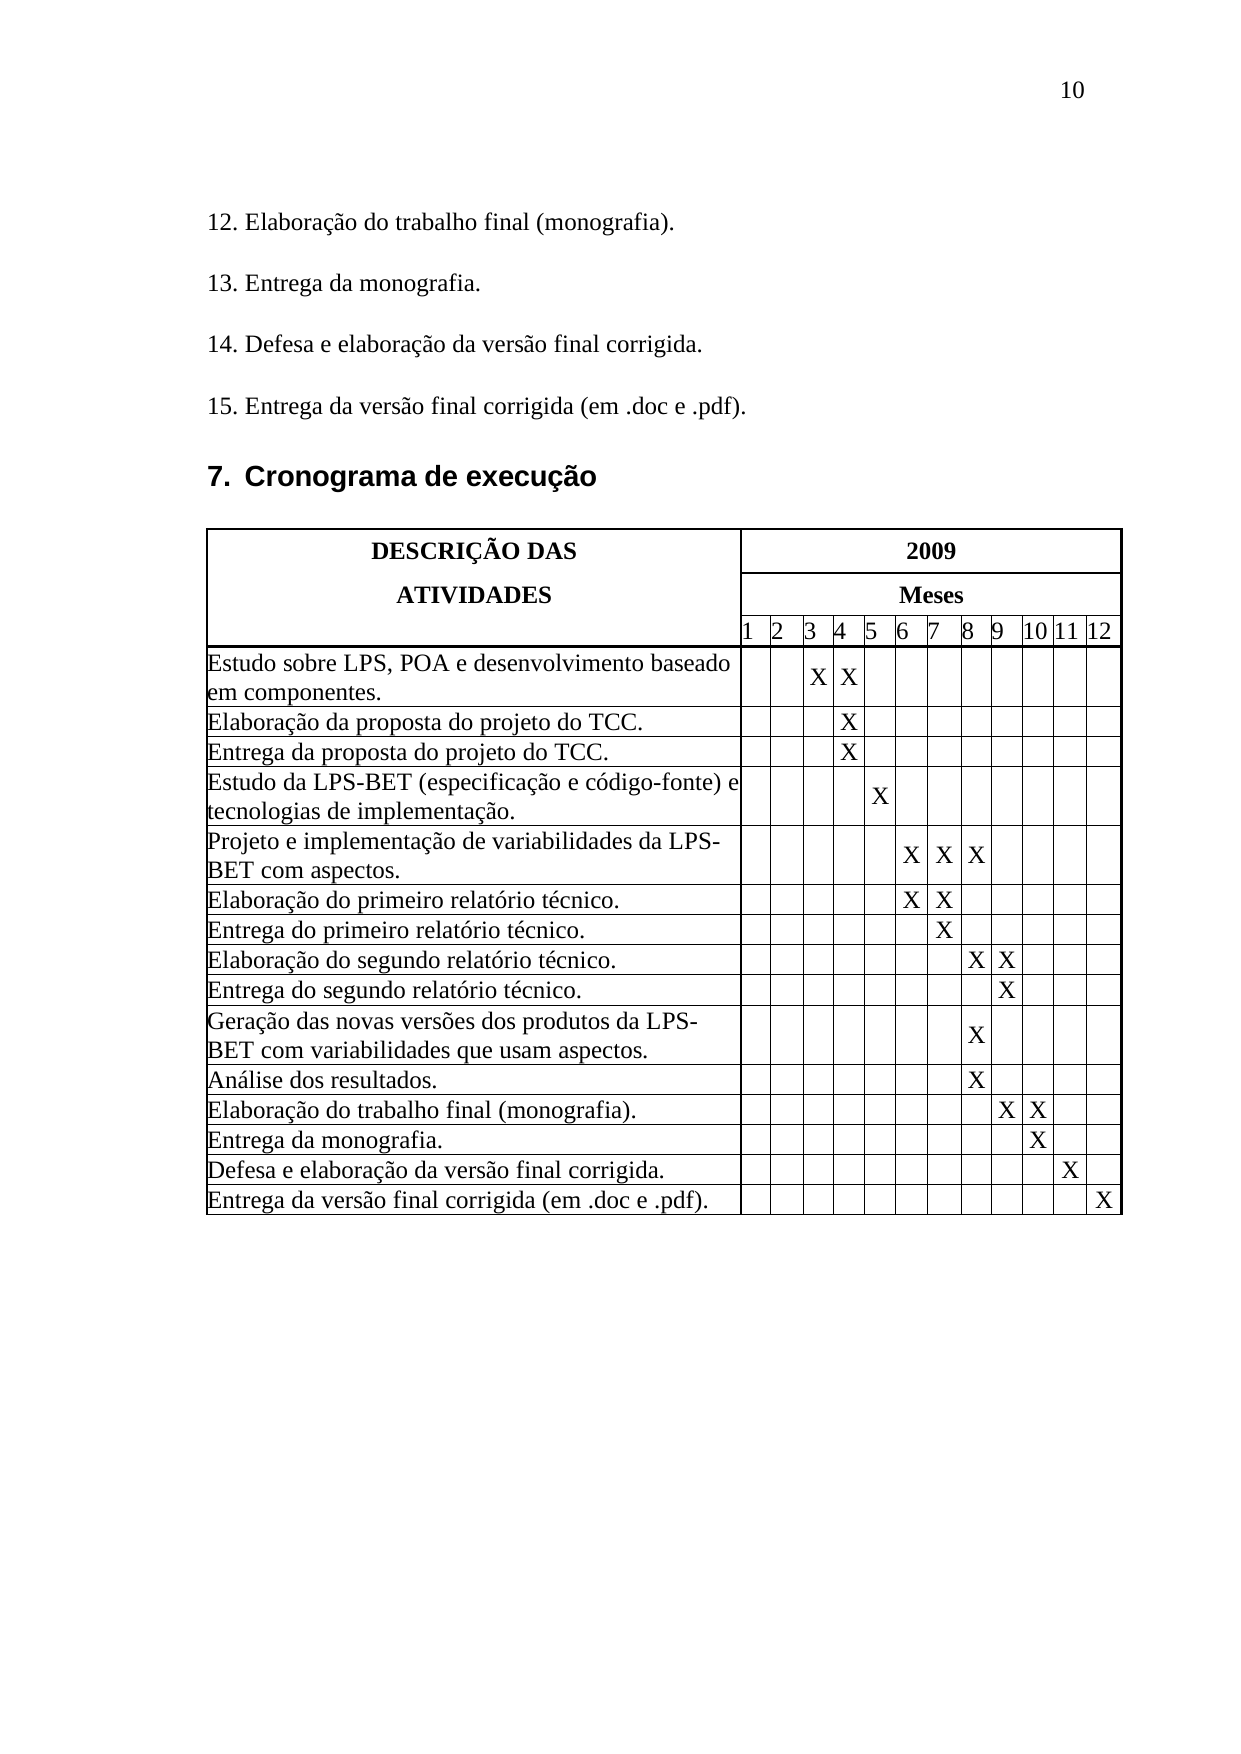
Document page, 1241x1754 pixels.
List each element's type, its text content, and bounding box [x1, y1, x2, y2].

table_cell [742, 915, 770, 944]
table_cell [804, 737, 833, 766]
table_cell [962, 885, 991, 914]
table_cell [1023, 707, 1053, 736]
table_cell Elaboração do primeiro relatório técnico. [208, 885, 740, 914]
table_cell [1054, 975, 1086, 1004]
table_cell X [928, 915, 961, 944]
table_cell [928, 945, 961, 974]
table_cell [962, 975, 991, 1004]
table_cell [804, 1185, 833, 1214]
table_cell [896, 1185, 927, 1214]
table_cell [804, 707, 833, 736]
table_cell [1054, 1006, 1086, 1064]
table_cell [771, 945, 803, 974]
table_cell [928, 1125, 961, 1154]
subtitle Cronograma de execução [207, 459, 1122, 493]
table_cell [896, 1006, 927, 1064]
table_cell X [804, 648, 833, 706]
table_cell X [962, 1006, 991, 1064]
table_cell 7 [928, 616, 961, 645]
table_cell ATIVIDADES [208, 572, 740, 615]
table_cell [1054, 1125, 1086, 1154]
table_cell [834, 826, 864, 884]
table_cell [962, 1125, 991, 1154]
table_cell Entrega da versão final corrigida (em .doc e .pdf). [208, 1185, 740, 1214]
table_cell [1087, 707, 1120, 736]
table_cell [865, 737, 895, 766]
table_cell [742, 826, 770, 884]
table_cell [1023, 737, 1053, 766]
table_cell [928, 1095, 961, 1124]
table_cell [865, 1065, 895, 1094]
table_cell [742, 885, 770, 914]
table_cell 9 [992, 616, 1022, 645]
table_cell [896, 975, 927, 1004]
table_cell Elaboração da proposta do projeto do TCC. [208, 707, 740, 736]
table_cell [804, 945, 833, 974]
table_cell 3 [804, 616, 833, 645]
text 13. Entrega da monografia. [207, 268, 1122, 297]
table_cell [928, 975, 961, 1004]
table_cell [1054, 1185, 1086, 1214]
table_cell X [962, 945, 991, 974]
table_cell [804, 1065, 833, 1094]
table_cell [962, 915, 991, 944]
table_cell [928, 1185, 961, 1214]
table_cell [1023, 945, 1053, 974]
table_cell [1054, 1065, 1086, 1094]
table_cell [742, 648, 770, 706]
table_cell [1054, 707, 1086, 736]
table_cell [1023, 1185, 1053, 1214]
table_cell [962, 737, 991, 766]
table_cell [1023, 1006, 1053, 1064]
table_cell X [992, 945, 1022, 974]
table_cell [804, 915, 833, 944]
text 14. Defesa e elaboração da versão final corrigida. [207, 329, 1122, 358]
table_cell [896, 767, 927, 825]
table_cell X [896, 885, 927, 914]
table_cell [834, 1065, 864, 1094]
table_cell [771, 1095, 803, 1124]
table_cell [834, 1185, 864, 1214]
table_cell [1023, 648, 1053, 706]
table_cell [834, 1006, 864, 1064]
table_cell [992, 885, 1022, 914]
text 12. Elaboração do trabalho final (monografia). [207, 207, 1122, 236]
table_cell [962, 707, 991, 736]
table_cell [992, 1125, 1022, 1154]
table_cell 2 [771, 616, 803, 645]
table_cell Entrega da proposta do projeto do TCC. [208, 737, 740, 766]
table_cell [1087, 767, 1120, 825]
table_cell 4 [834, 616, 864, 645]
table_cell [865, 826, 895, 884]
table_cell [742, 767, 770, 825]
table_cell [804, 885, 833, 914]
table_cell Entrega do primeiro relatório técnico. [208, 915, 740, 944]
table_cell [1087, 648, 1120, 706]
table_cell [896, 1095, 927, 1124]
table_cell [1054, 648, 1086, 706]
table_cell X [962, 826, 991, 884]
table_cell 1 [742, 616, 770, 645]
table_cell [834, 767, 864, 825]
table_cell [962, 1155, 991, 1184]
table_cell X [962, 1065, 991, 1094]
table_cell [742, 1006, 770, 1064]
table_cell [928, 1065, 961, 1094]
table_cell [804, 767, 833, 825]
table_cell [896, 707, 927, 736]
table_cell [865, 975, 895, 1004]
table_cell X [928, 826, 961, 884]
table_cell [742, 945, 770, 974]
table_cell [962, 767, 991, 825]
table_cell [208, 615, 740, 645]
table_cell Entrega da monografia. [208, 1125, 740, 1154]
table_cell [992, 1155, 1022, 1184]
table_cell Geração das novas versões dos produtos da LPS-BET com variabilidades que usam aspectos. [208, 1006, 740, 1064]
table_cell [804, 1125, 833, 1154]
table_cell [834, 885, 864, 914]
table_cell [1087, 1125, 1120, 1154]
table_cell [896, 1065, 927, 1094]
table_cell [1087, 1065, 1120, 1094]
table_cell [928, 1006, 961, 1064]
table_cell Defesa e elaboração da versão final corrigida. [208, 1155, 740, 1184]
table_cell X [992, 1095, 1022, 1124]
table_cell [896, 945, 927, 974]
table_cell [834, 975, 864, 1004]
table_cell 8 [962, 616, 991, 645]
table_cell X [834, 648, 864, 706]
table_cell [896, 1125, 927, 1154]
table_cell [804, 826, 833, 884]
table_cell [834, 1095, 864, 1124]
table_cell [1087, 915, 1120, 944]
table_cell [1087, 737, 1120, 766]
table_cell [771, 826, 803, 884]
table_cell [1087, 975, 1120, 1004]
table_cell X [928, 885, 961, 914]
table_cell 5 [865, 616, 895, 645]
table_cell 11 [1054, 616, 1086, 645]
table_cell [804, 1006, 833, 1064]
table_cell [962, 1185, 991, 1214]
table_cell X [896, 826, 927, 884]
table_cell [992, 737, 1022, 766]
table_cell [928, 1155, 961, 1184]
table_cell Projeto e implementação de variabilidades da LPS-BET com aspectos. [208, 826, 740, 884]
table_cell [834, 945, 864, 974]
table_cell [771, 915, 803, 944]
table_cell [928, 767, 961, 825]
table_cell [896, 1155, 927, 1184]
table_cell [992, 1185, 1022, 1214]
table_header DESCRIÇÃO DAS [208, 530, 740, 572]
table_cell [771, 975, 803, 1004]
table_cell [1054, 737, 1086, 766]
table_cell [742, 1185, 770, 1214]
table_cell [962, 1095, 991, 1124]
table_cell [865, 945, 895, 974]
table_cell [1087, 885, 1120, 914]
table_cell [865, 915, 895, 944]
table_cell [1087, 826, 1120, 884]
table_cell [1054, 767, 1086, 825]
table_cell [1054, 885, 1086, 914]
table_cell X [992, 975, 1022, 1004]
table_cell Elaboração do segundo relatório técnico. [208, 945, 740, 974]
table_cell [742, 1065, 770, 1094]
table_cell [771, 707, 803, 736]
table_cell [804, 1155, 833, 1184]
table_cell [1023, 767, 1053, 825]
table_cell [1023, 1065, 1053, 1094]
table_cell [865, 707, 895, 736]
table_cell [928, 737, 961, 766]
table_cell [896, 737, 927, 766]
table_cell X [1054, 1155, 1086, 1184]
table_cell [771, 737, 803, 766]
table_cell [865, 1095, 895, 1124]
table_cell [771, 1185, 803, 1214]
table_cell [992, 826, 1022, 884]
table_cell [1023, 1155, 1053, 1184]
table_cell [1023, 975, 1053, 1004]
table_cell X [865, 767, 895, 825]
table_cell [865, 1185, 895, 1214]
table_cell [1054, 915, 1086, 944]
table_cell [804, 975, 833, 1004]
table_cell [771, 1155, 803, 1184]
table_cell [865, 1155, 895, 1184]
table_cell [771, 1065, 803, 1094]
table_cell [771, 1006, 803, 1064]
table_cell [1087, 945, 1120, 974]
table_cell [896, 915, 927, 944]
table_cell X [1023, 1095, 1053, 1124]
table_cell [771, 648, 803, 706]
table_cell [1054, 1095, 1086, 1124]
table_cell [771, 1125, 803, 1154]
table_cell [962, 648, 991, 706]
table_cell X [834, 737, 864, 766]
table_cell [1087, 1155, 1120, 1184]
table_cell X [1023, 1125, 1053, 1154]
table_cell Estudo da LPS-BET (especificação e código-fonte) e tecnologias de implementação. [208, 767, 740, 825]
table_cell [771, 885, 803, 914]
table_cell [1054, 945, 1086, 974]
table_cell 12 [1087, 616, 1120, 645]
table_cell [742, 737, 770, 766]
table_cell [771, 767, 803, 825]
table_cell 10 [1023, 616, 1053, 645]
text 15. Entrega da versão final corrigida (em .doc e .pdf). [207, 391, 1122, 419]
table_cell [1054, 826, 1086, 884]
table_cell [742, 1125, 770, 1154]
table_cell Elaboração do trabalho final (monografia). [208, 1095, 740, 1124]
table_cell [992, 915, 1022, 944]
table_cell [834, 1155, 864, 1184]
table_cell Análise dos resultados. [208, 1065, 740, 1094]
table_cell [742, 1095, 770, 1124]
table_header 2009 [742, 530, 1120, 572]
table_cell [896, 648, 927, 706]
table_cell 6 [896, 616, 927, 645]
table_cell [1023, 826, 1053, 884]
table_cell X [1087, 1185, 1120, 1214]
table_cell [865, 1006, 895, 1064]
table_cell [834, 1125, 864, 1154]
table_cell [992, 1006, 1022, 1064]
table_cell [992, 1065, 1022, 1094]
table_cell Estudo sobre LPS, POA e desenvolvimento baseado em componentes. [208, 648, 740, 706]
table_cell [1087, 1006, 1120, 1064]
table_cell [834, 915, 864, 944]
table_cell Entrega do segundo relatório técnico. [208, 975, 740, 1004]
table_cell [742, 1155, 770, 1184]
table_cell [865, 885, 895, 914]
table_cell [1087, 1095, 1120, 1124]
table_cell [804, 1095, 833, 1124]
table_cell [992, 648, 1022, 706]
table_cell [928, 648, 961, 706]
table_cell [742, 707, 770, 736]
table_cell [865, 1125, 895, 1154]
table_cell [742, 975, 770, 1004]
table_cell X [834, 707, 864, 736]
table_cell [992, 767, 1022, 825]
table_cell [992, 707, 1022, 736]
table_cell [1023, 885, 1053, 914]
table_cell [1023, 915, 1053, 944]
table_cell [865, 648, 895, 706]
table_cell [928, 707, 961, 736]
table_cell Meses [742, 574, 1120, 615]
